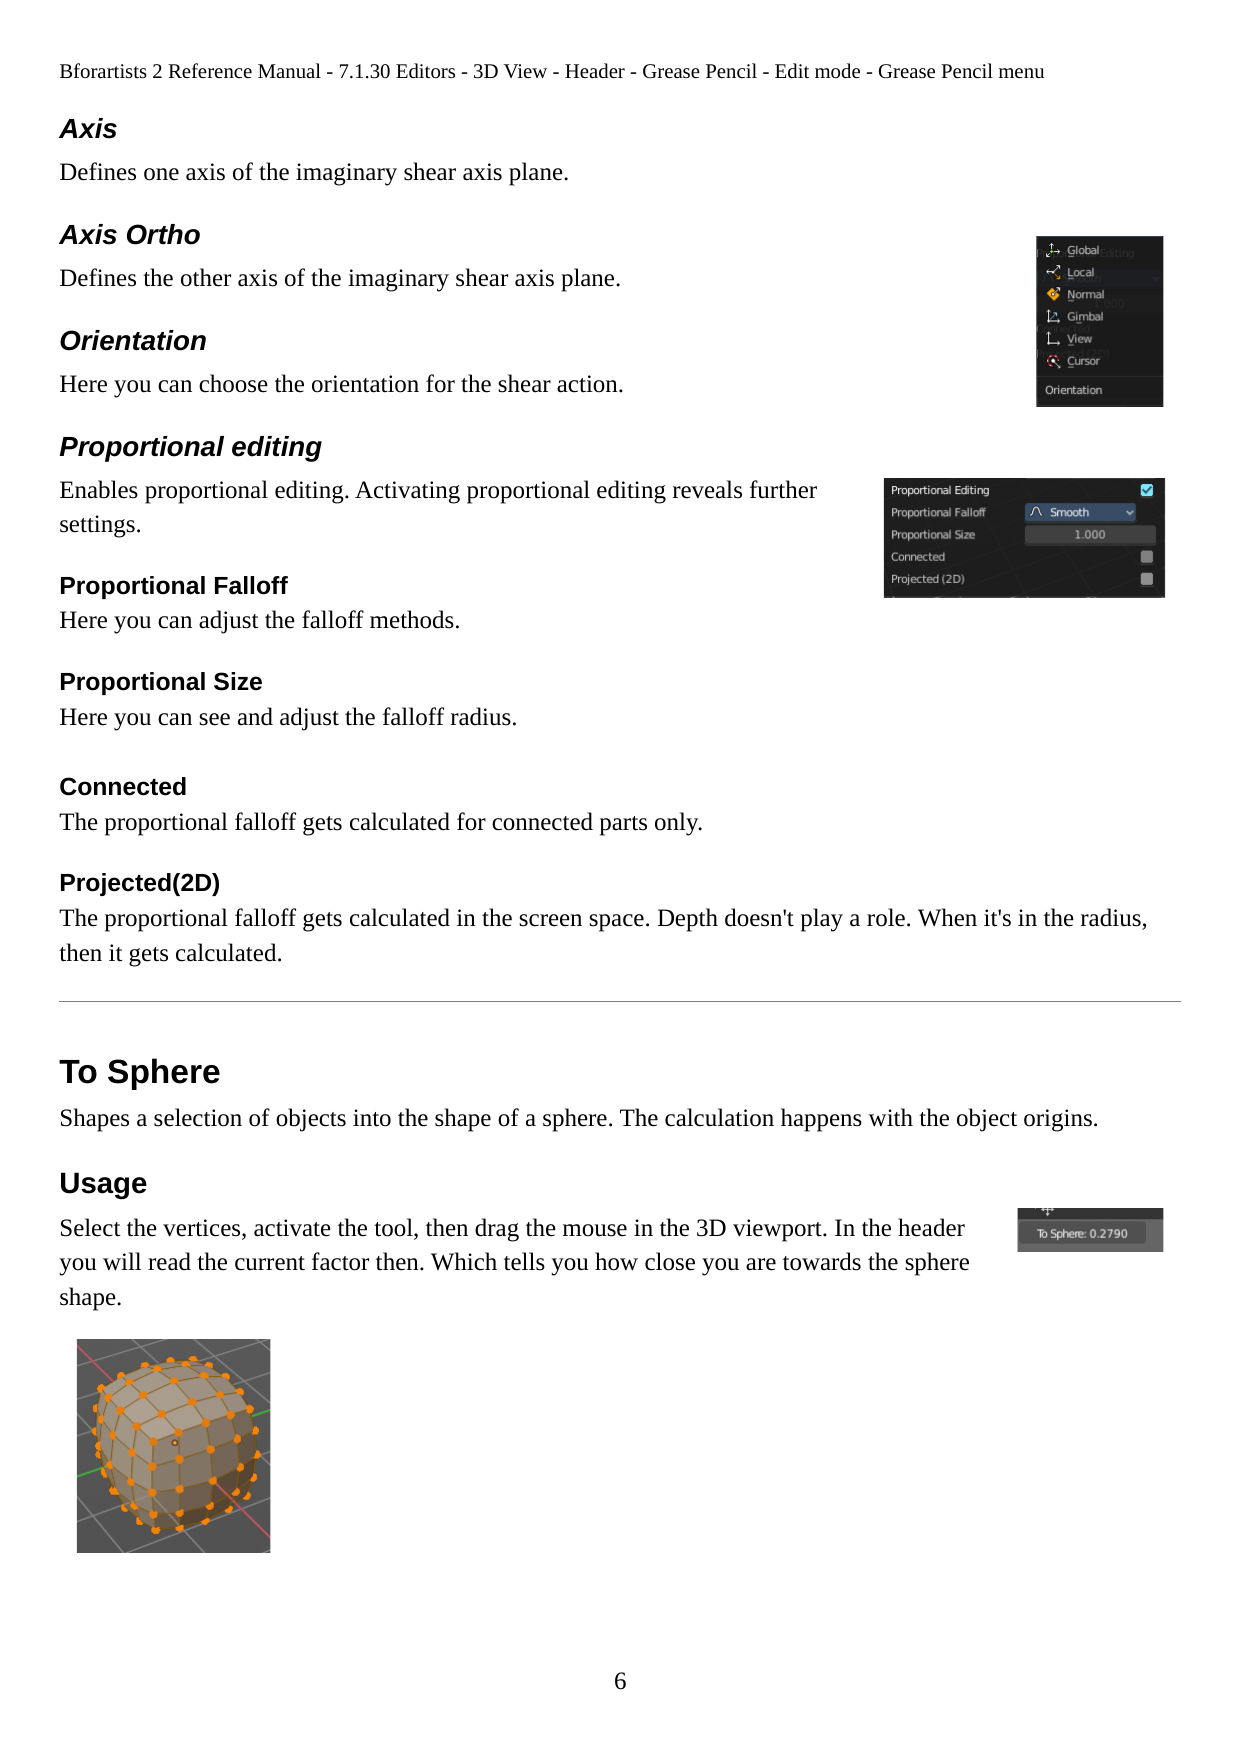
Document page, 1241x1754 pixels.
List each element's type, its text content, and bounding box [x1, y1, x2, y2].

subtitle Proportional editing [59, 430, 1181, 462]
picture [883, 478, 1166, 598]
text Select the vertices, activate the tool, then drag the mouse in the 3D viewport. In the header you will read the current factor then. Which tells you how close you are towards the sphere shape. [59, 1213, 1181, 1310]
text Defines one axis of the imaginary shear axis plane. [59, 157, 1181, 186]
subtitle Axis [59, 113, 1181, 144]
subtitle Connected [59, 772, 1181, 801]
text Here you can see and adjust the falloff radius. [59, 702, 1181, 731]
text Defines the other axis of the imaginary shear axis plane. [59, 263, 1036, 292]
text Here you can choose the orientation for the shear action. [59, 369, 1036, 398]
text Here you can adjust the falloff methods. [59, 606, 1181, 634]
text Enables proportional editing. Activating proportional editing reveals further settings. [59, 475, 1181, 538]
text The proportional falloff gets calculated for connected parts only. [59, 807, 1181, 836]
picture [76, 1339, 271, 1553]
subtitle Proportional Size [59, 667, 1181, 696]
picture [1036, 236, 1164, 407]
subtitle Projected(2D) [59, 868, 1181, 897]
picture [1017, 1208, 1164, 1252]
subtitle Proportional Falloff [59, 571, 1181, 599]
subtitle Usage [59, 1166, 1181, 1200]
subtitle Axis Ortho [59, 218, 1181, 250]
subtitle [1164, 324, 1181, 356]
text Shapes a selection of objects into the shape of a sphere. The calculation happens with the object origins. [59, 1103, 1181, 1132]
text The proportional falloff gets calculated in the screen space. Depth doesn't play a role. When it's in the radius, then it gets calculated. [59, 903, 1181, 966]
subtitle Orientation [59, 324, 1036, 356]
subtitle To Sphere [59, 1052, 1181, 1090]
